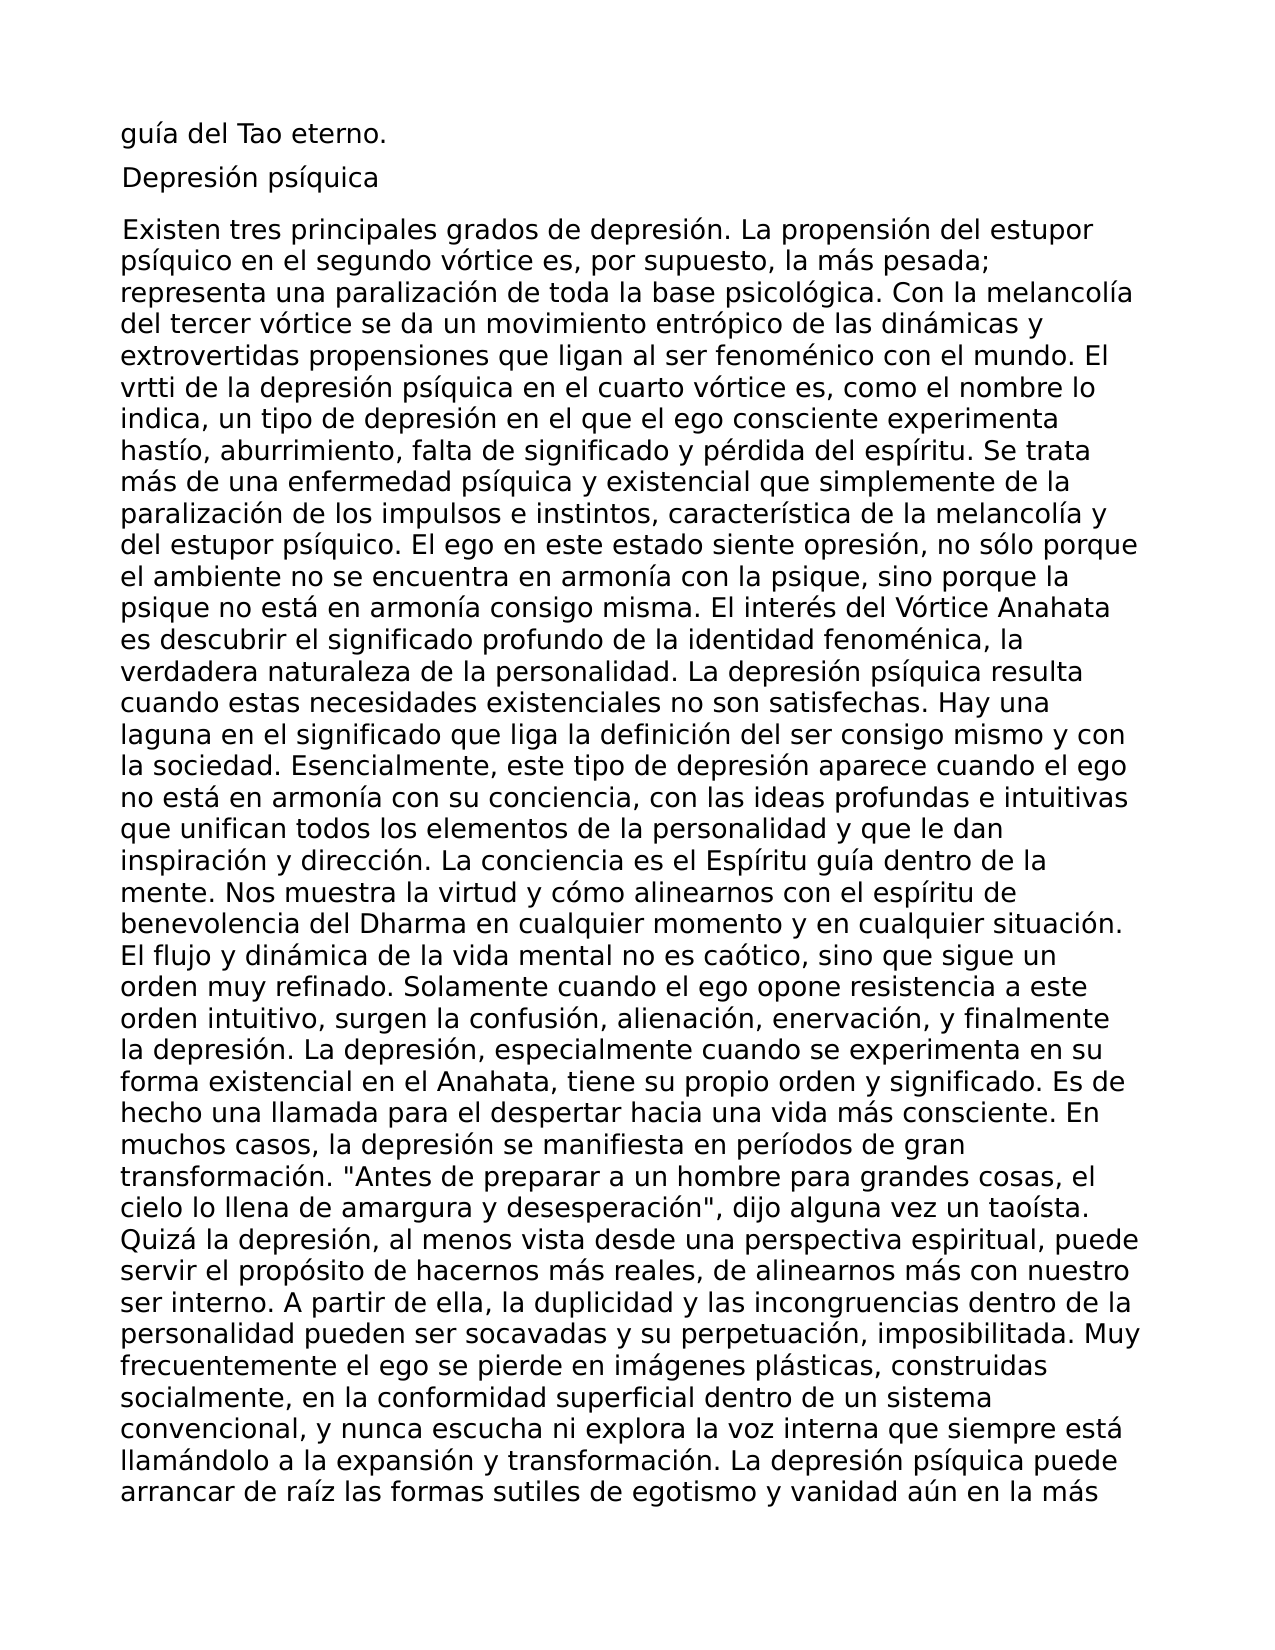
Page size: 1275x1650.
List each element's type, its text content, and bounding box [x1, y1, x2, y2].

text Existen tres principales grados de depresión. La propensión del estupor psíquico en el segundo vórtice es, por supuesto, la más pesada; representa una paralización de toda la base psicológica. Con la melancolía del tercer vórtice se da un movimiento entrópico de las dinámicas y extrovertidas propensiones que ligan al ser fenoménico con el mundo. El vrtti de la depresión psíquica en el cuarto vórtice es, como el nombre lo indica, un tipo de depresión en el que el ego consciente experimenta hastío, aburrimiento, falta de significado y pérdida del espíritu. Se trata más de una enfermedad psíquica y existencial que simplemente de la paralización de los impulsos e instintos, característica de la melancolía y del estupor psíquico. El ego en este estado siente opresión, no sólo porque el ambiente no se encuentra en armonía con la psique, sino porque la psique no está en armonía consigo misma. El interés del Vórtice Anahata es descubrir el significado profundo de la identidad fenoménica, la verdadera naturaleza de la personalidad. La depresión psíquica resulta cuando estas necesidades existenciales no son satisfechas. Hay una laguna en el significado que liga la definición del ser consigo mismo y con la sociedad. Esencialmente, este tipo de depresión aparece cuando el ego no está en armonía con su conciencia, con las ideas profundas e intuitivas que unifican todos los elementos de la personalidad y que le dan inspiración y dirección. La conciencia es el Espíritu guía dentro de la mente. Nos muestra la virtud y cómo alinearnos con el espíritu de benevolencia del Dharma en cualquier momento y en cualquier situación. El flujo y dinámica de la vida mental no es caótico, sino que sigue un orden muy refinado. Solamente cuando el ego opone resistencia a este orden intuitivo, surgen la confusión, alienación, enervación, y finalmente la depresión. La depresión, especialmente cuando se experimenta en su forma existencial en el Anahata, tiene su propio orden y significado. Es de hecho una llamada para el despertar hacia una vida más consciente. En muchos casos, la depresión se manifiesta en períodos de gran transformación. "Antes de preparar a un hombre para grandes cosas, el cielo lo llena de amargura y desesperación", dijo alguna vez un taoísta. Quizá la depresión, al menos vista desde una perspectiva espiritual, puede servir el propósito de hacernos más reales, de alinearnos más con nuestro ser interno. A partir de ella, la duplicidad y las incongruencias dentro de la personalidad pueden ser socavadas y su perpetuación, imposibilitada. Muy frecuentemente el ego se pierde en imágenes plásticas, construidas socialmente, en la conformidad superficial dentro de un sistema convencional, y nunca escucha ni explora la voz interna que siempre está llamándolo a la expansión y transformación. La depresión psíquica puede arrancar de raíz las formas sutiles de egotismo y vanidad aún en la más [120, 214, 1141, 1508]
text Depresión psíquica [121, 163, 1156, 194]
text guía del Tao eterno. [120, 118, 1143, 150]
